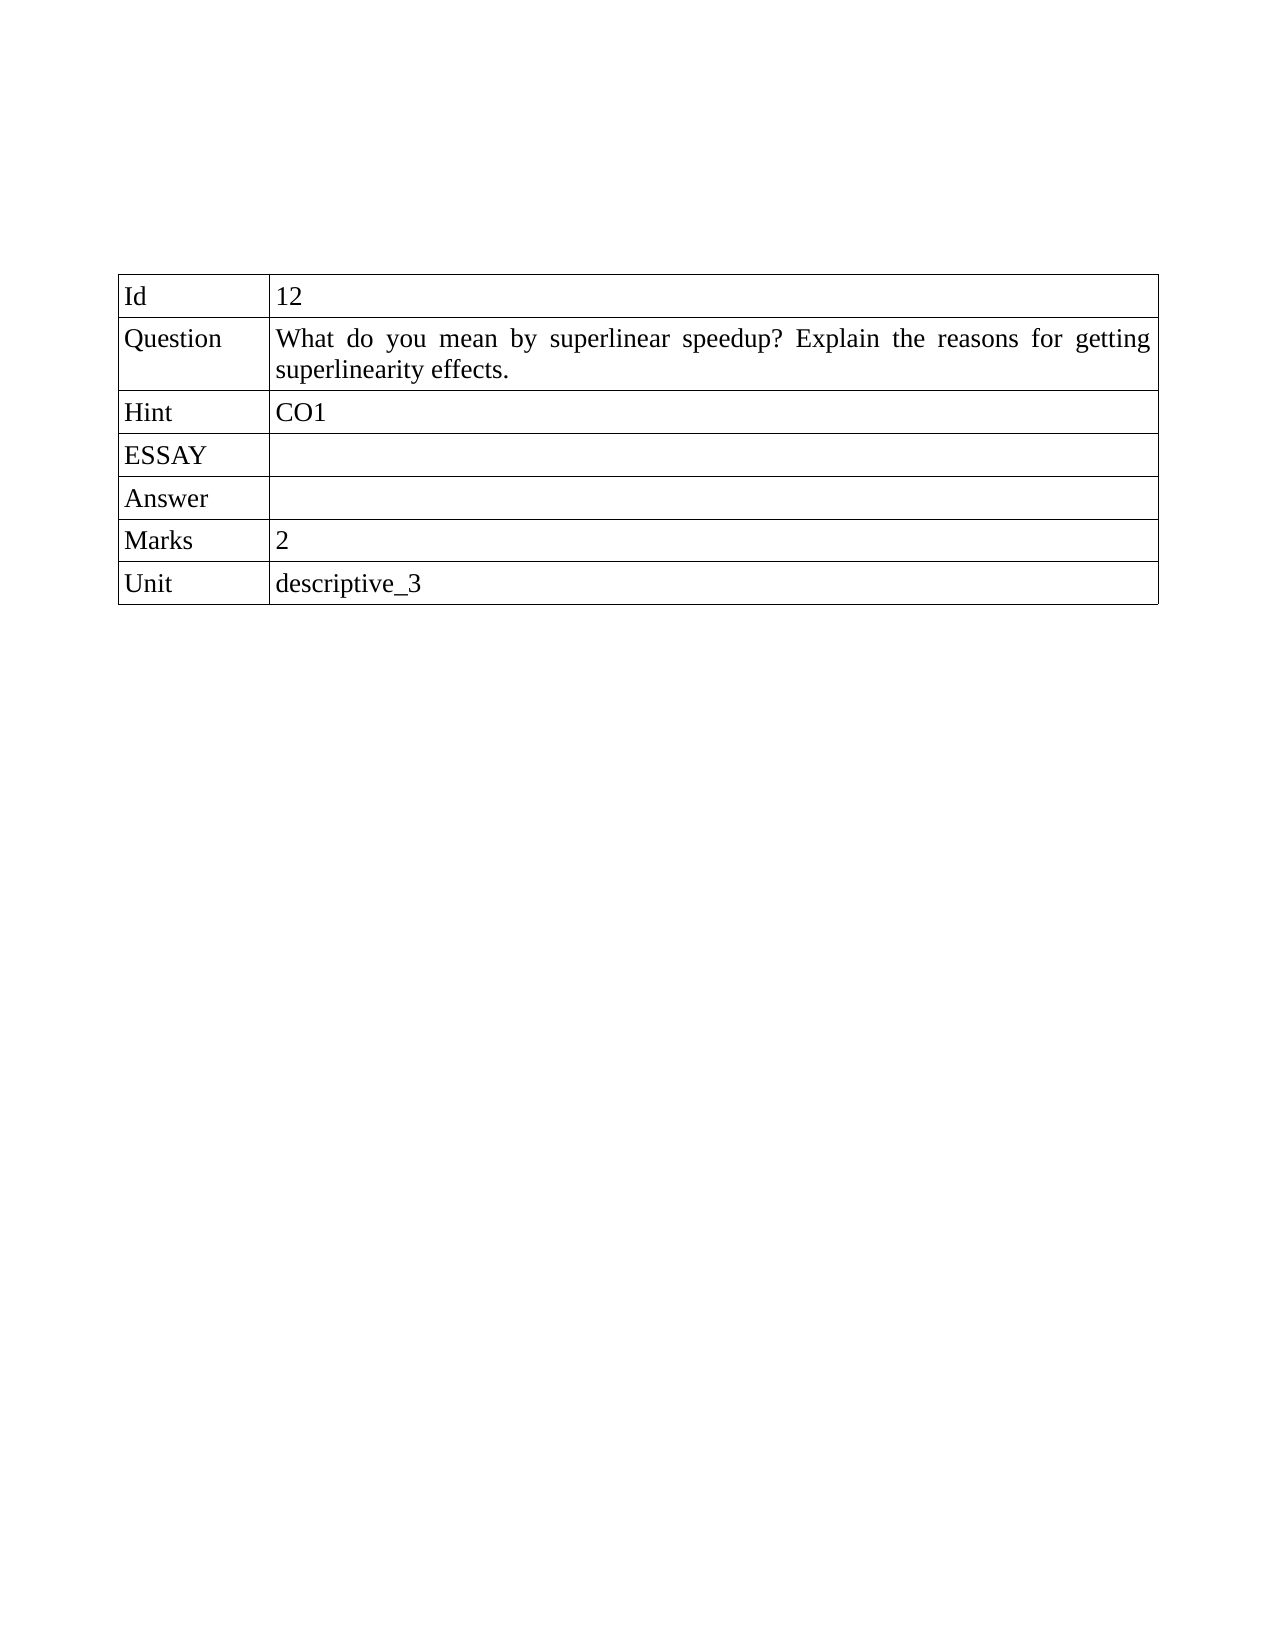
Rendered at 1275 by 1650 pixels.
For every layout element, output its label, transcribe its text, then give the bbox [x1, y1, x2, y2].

table_cell Answer [119, 477, 269, 518]
table_cell descriptive_3 [270, 562, 1158, 604]
table_cell Question [119, 318, 269, 390]
table_cell [270, 434, 1158, 476]
table_cell [270, 477, 1158, 518]
table_cell Hint [119, 391, 269, 433]
table_cell CO1 [270, 391, 1158, 433]
table_cell Marks [119, 520, 269, 561]
table_cell What do you mean by superlinear speedup? Explain the reasons for getting superlinearity effects. [270, 318, 1158, 390]
table_header 12 [270, 275, 1158, 317]
table_header Id [119, 275, 269, 317]
table_cell Unit [119, 562, 269, 604]
table_cell ESSAY [119, 434, 269, 476]
table_cell 2 [270, 520, 1158, 561]
